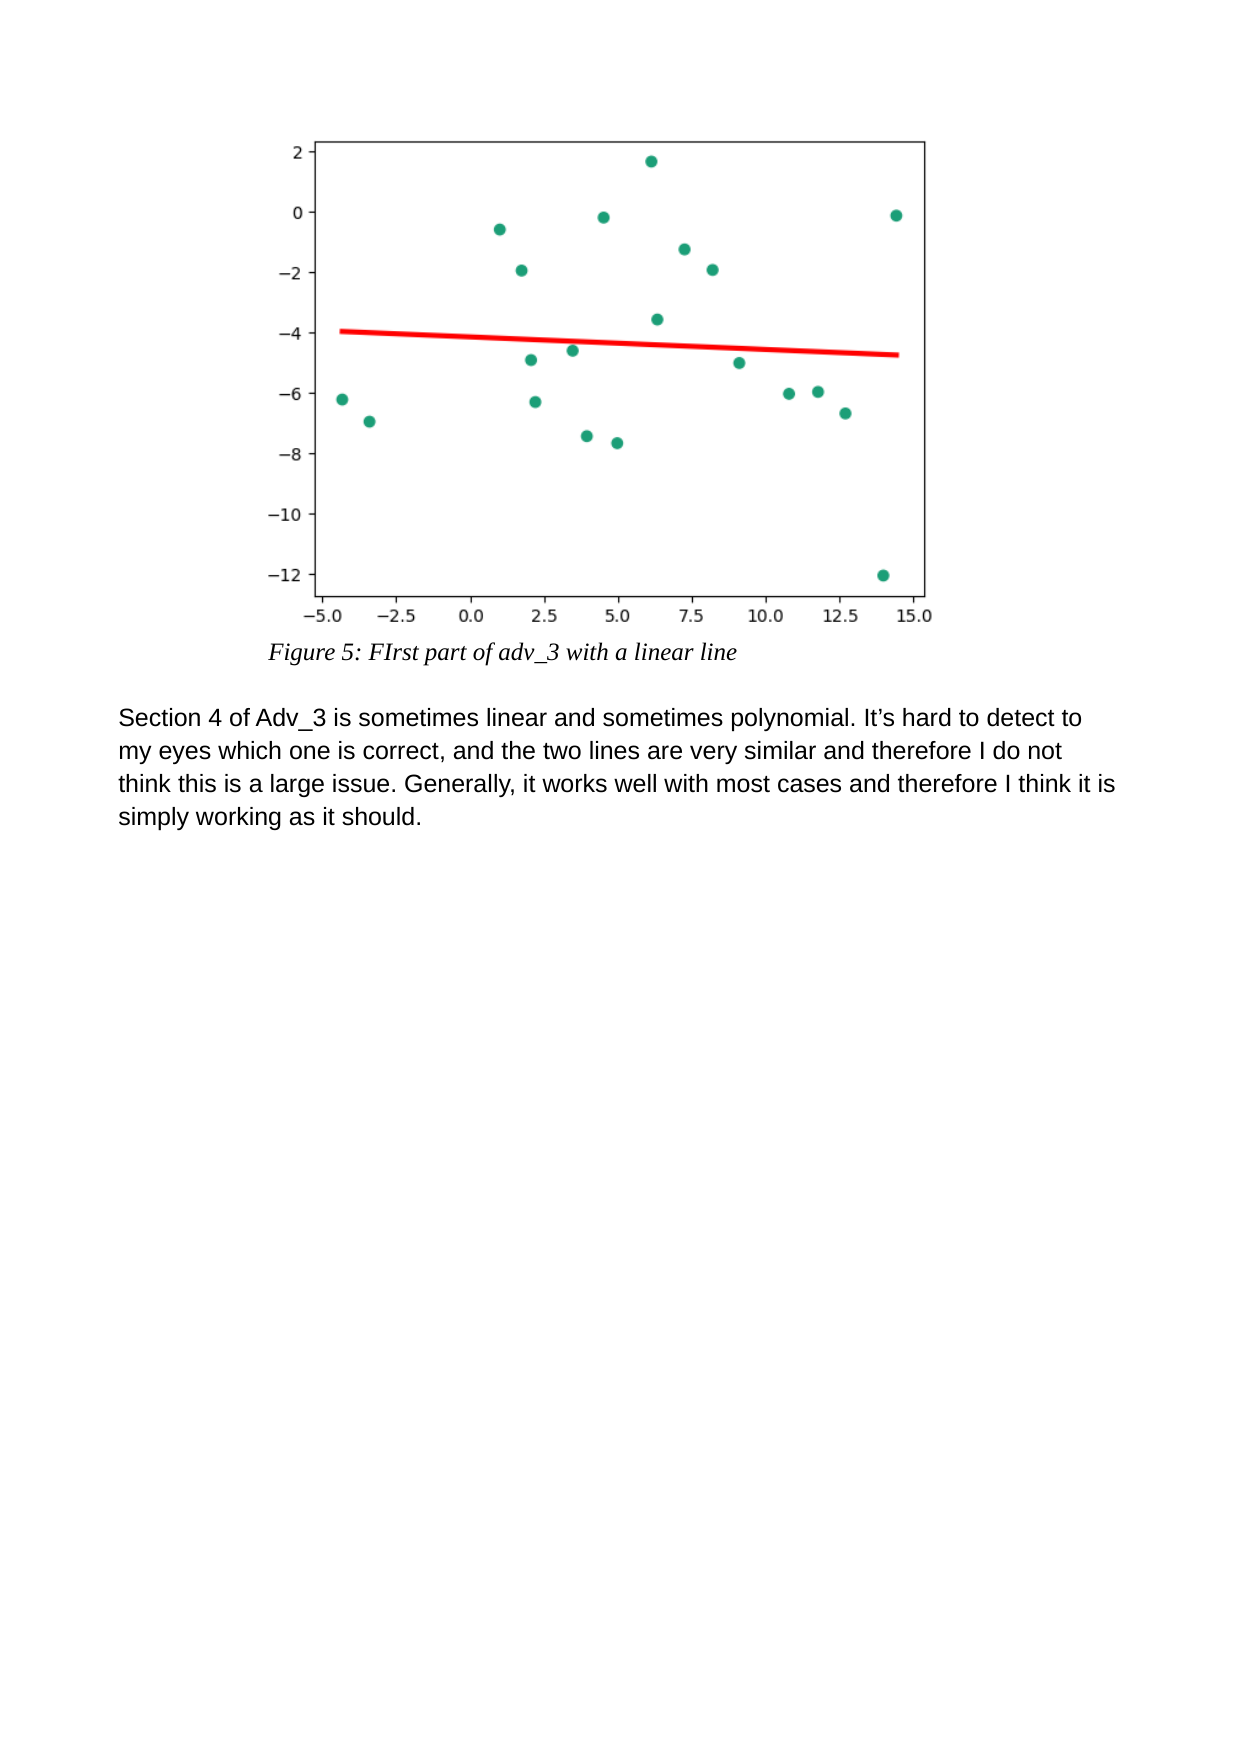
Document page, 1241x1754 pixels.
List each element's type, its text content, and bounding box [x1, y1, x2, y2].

text Section 4 of Adv_3 is sometimes linear and sometimes polynomial. It’s hard to detect to my eyes which one is correct, and the two lines are very similar and therefore I do not think this is a large issue. Generally, it works well with most cases and therefore I think it is simply working as it should. [118, 703, 1123, 831]
picture [268, 123, 950, 638]
text Figure 5: FIrst part of adv_3 with a linear line [268, 638, 950, 666]
